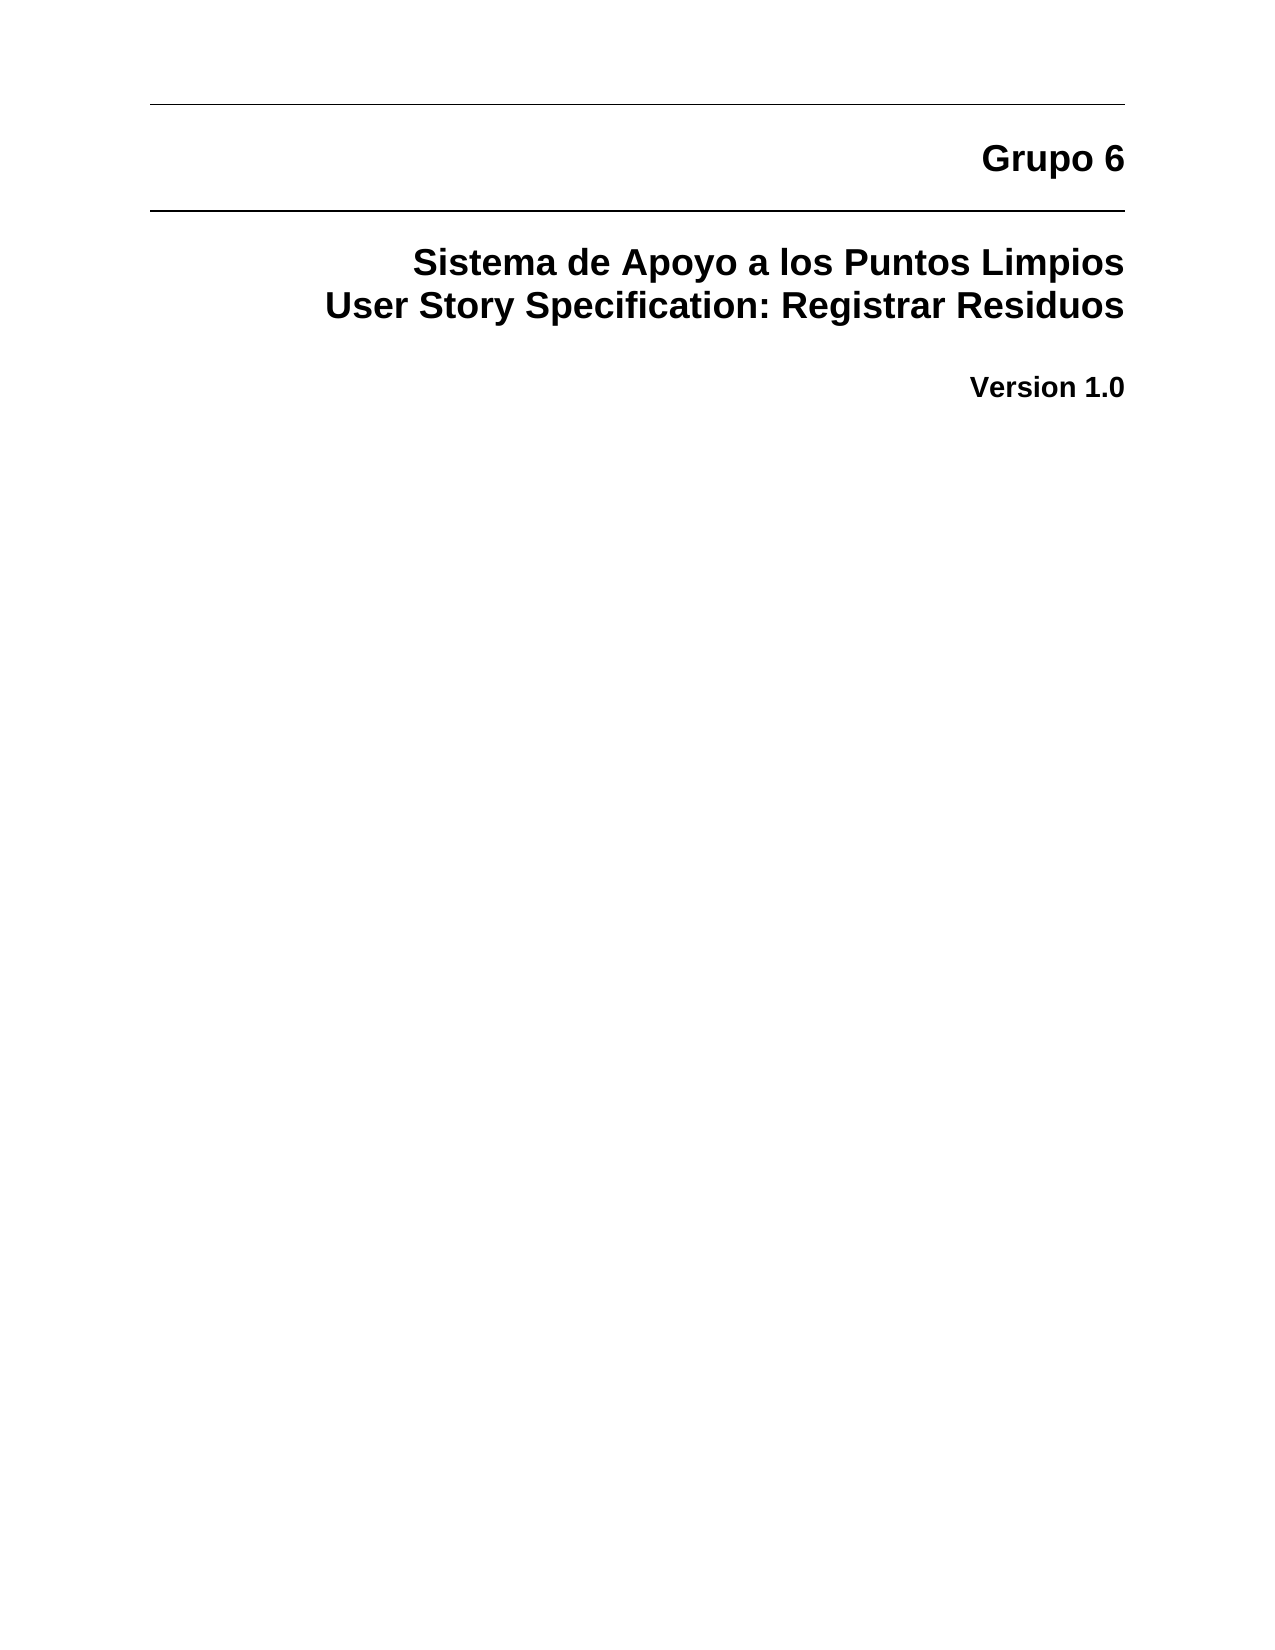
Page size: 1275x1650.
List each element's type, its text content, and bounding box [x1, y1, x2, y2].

subtitle User Story Specification: Registrar Residuos [150, 283, 1125, 327]
subtitle Sistema de Apoyo a los Puntos Limpios [150, 240, 1125, 283]
subtitle Version 1.0 [150, 370, 1125, 403]
